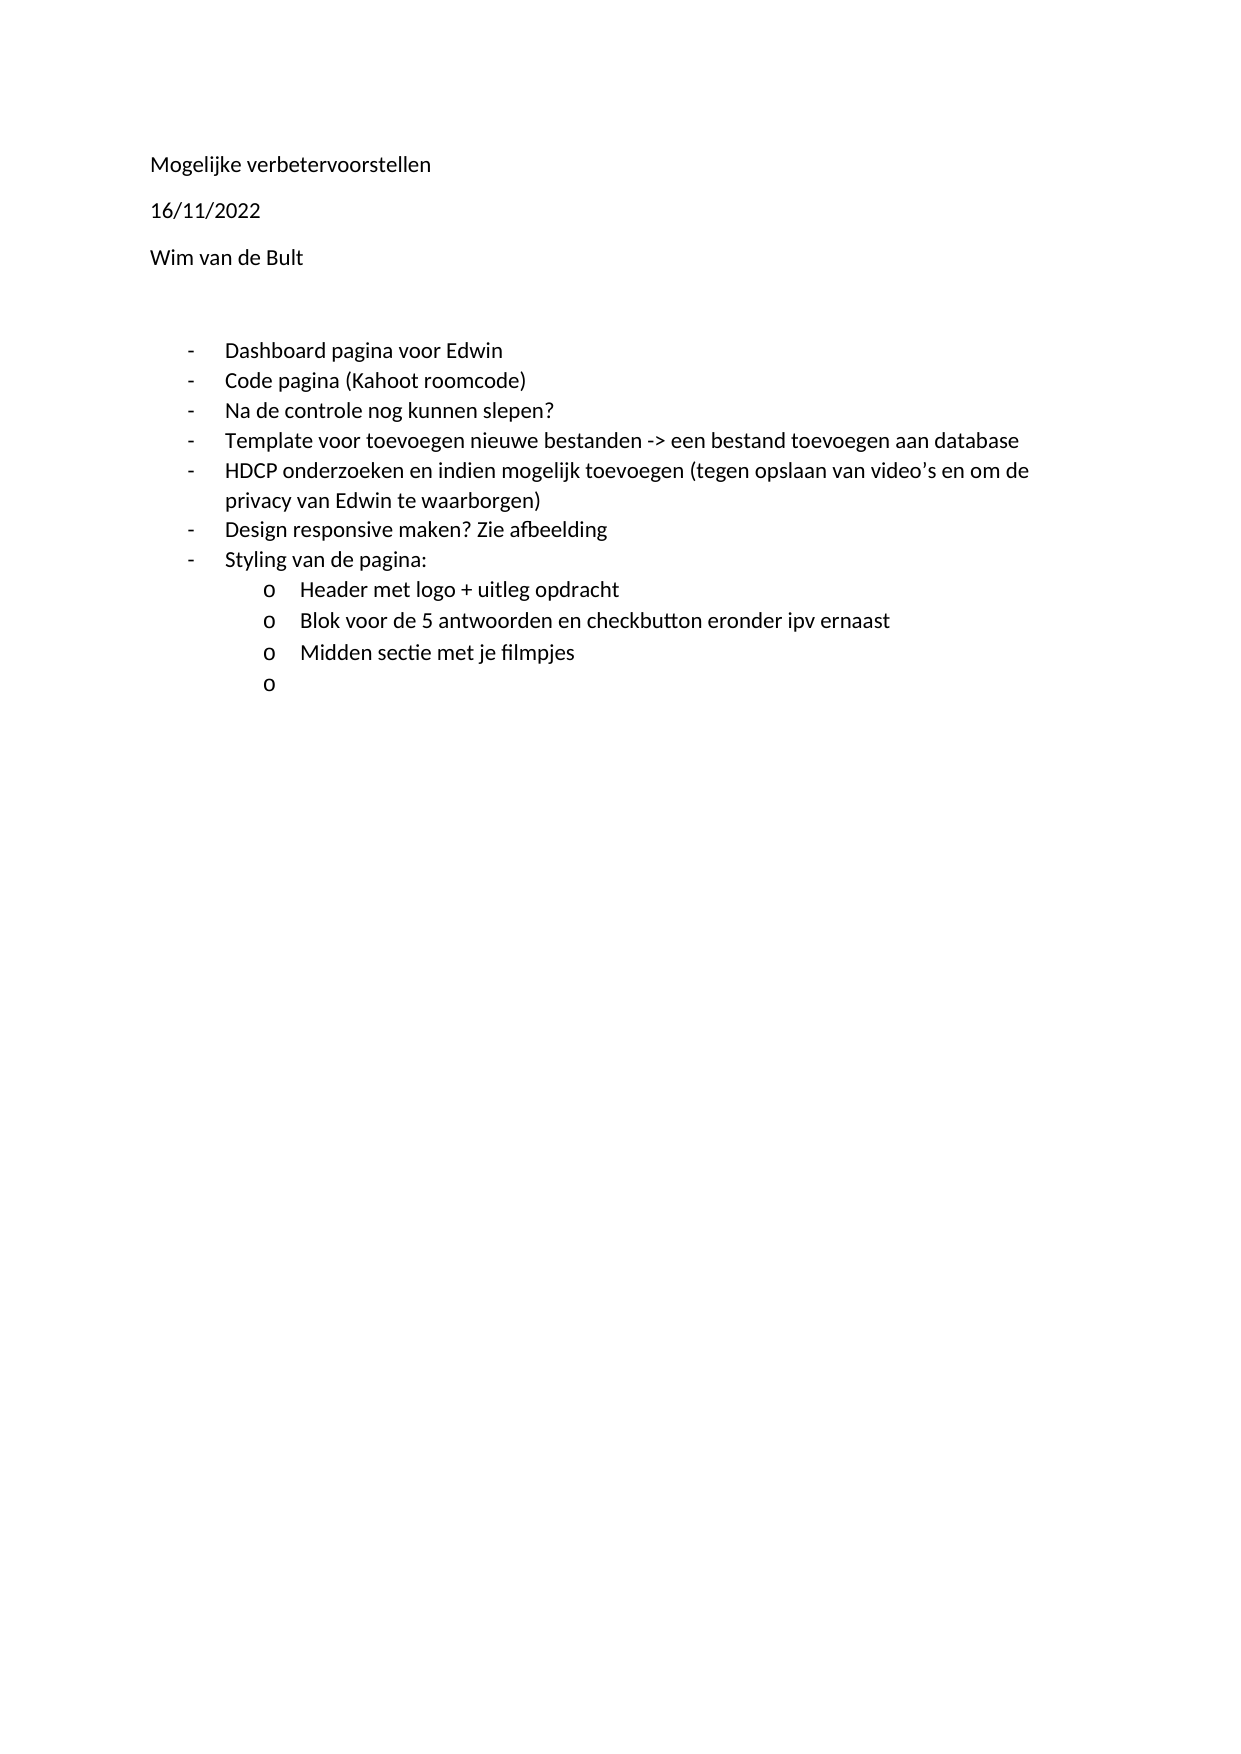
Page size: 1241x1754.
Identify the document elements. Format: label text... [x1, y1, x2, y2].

text Mogelijke verbetervoorstellen [150, 150, 1090, 178]
text Wim van de Bult [150, 243, 1090, 271]
list Na de controle nog kunnen slepen? [187, 396, 1090, 424]
list Midden sectie met je filmpjes [262, 638, 1090, 667]
list Styling van de pagina: [187, 546, 1090, 573]
list Blok voor de 5 antwoorden en checkbutton eronder ipv ernaast [262, 607, 1090, 636]
list Design responsive maken? Zie afbeelding [187, 516, 1090, 544]
list Code pagina (Kahoot roomcode) [187, 366, 1090, 394]
list Dashboard pagina voor Edwin [187, 336, 1090, 364]
list HDCP onderzoeken en indien mogelijk toevoegen (tegen opslaan van video’s en om de privacy van Edwin te waarborgen) [187, 456, 1090, 514]
list Template voor toevoegen nieuwe bestanden -> een bestand toevoegen aan database [187, 426, 1090, 454]
list Header met logo + uitleg opdracht [262, 575, 1090, 604]
text 16/11/2022 [150, 197, 1090, 224]
